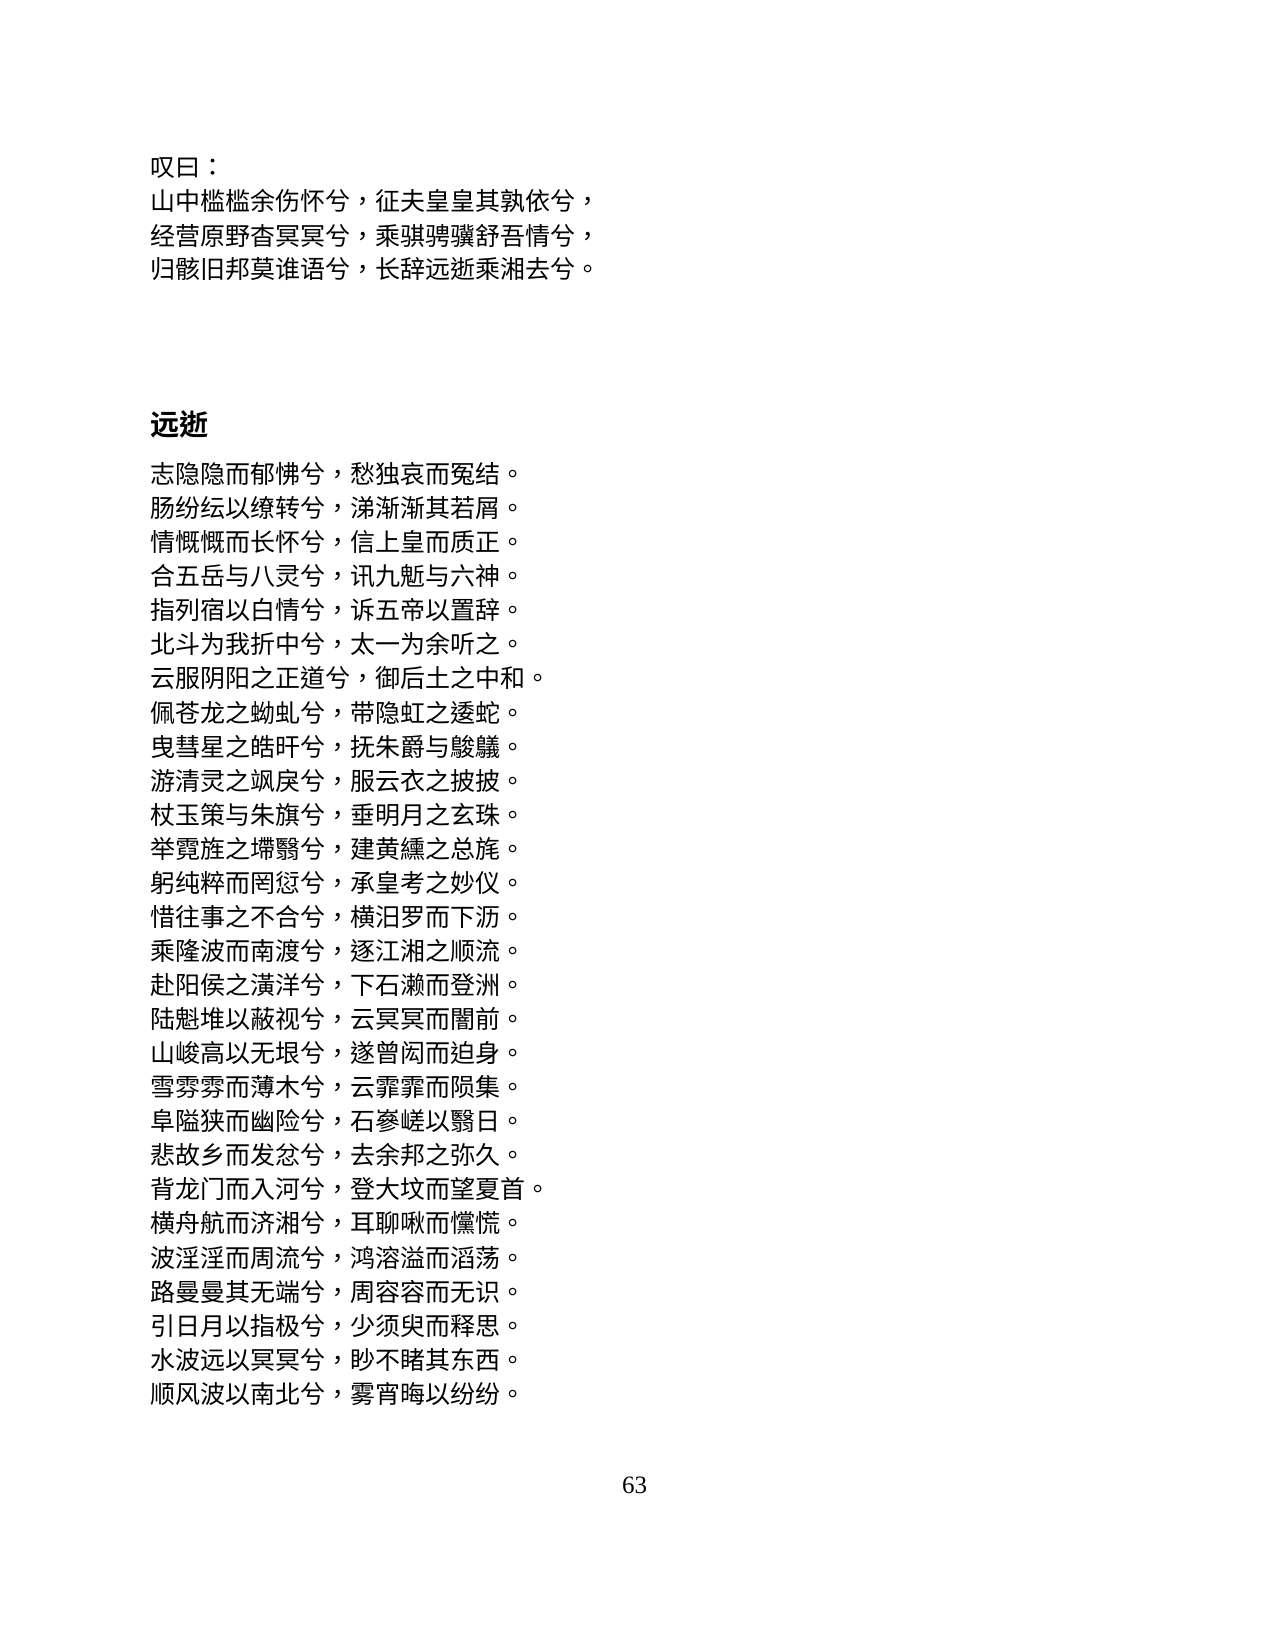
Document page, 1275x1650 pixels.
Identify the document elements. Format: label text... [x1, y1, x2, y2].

text 叹曰： 山中槛槛余伤怀兮，征夫皇皇其孰依兮， 经营原野杳冥冥兮，乘骐骋骥舒吾情兮， 归骸旧邦莫谁语兮，长辞远逝乘湘去兮。 [150, 150, 1125, 286]
text 志隐隐而郁怫兮，愁独哀而冤结。 肠纷纭以缭转兮，涕渐渐其若屑。 情慨慨而长怀兮，信上皇而质正。 合五岳与八灵兮，讯九鬿与六神。 指列宿以白情兮，诉五帝以置辞。 北斗为我折中兮，太一为余听之。 云服阴阳之正道兮，御后土之中和。 佩苍龙之蚴虬兮，带隐虹之逶蛇。 曳彗星之皓旰兮，抚朱爵与鵔鸃。 游清灵之飒戾兮，服云衣之披披。 杖玉策与朱旗兮，垂明月之玄珠。 举霓旌之墆翳兮，建黄纁之总旄。 躬纯粹而罔愆兮，承皇考之妙仪。 惜往事之不合兮，横汨罗而下沥。 乘隆波而南渡兮，逐江湘之顺流。 赴阳侯之潢洋兮，下石濑而登洲。 陆魁堆以蔽视兮，云冥冥而闇前。 山峻高以无垠兮，遂曾闳而迫身。 雪雰雰而薄木兮，云霏霏而陨集。 阜隘狭而幽险兮，石嵾嵯以翳日。 悲故乡而发忿兮，去余邦之弥久。 背龙门而入河兮，登大坟而望夏首。 横舟航而济湘兮，耳聊啾而戃慌。 波淫淫而周流兮，鸿溶溢而滔荡。 路曼曼其无端兮，周容容而无识。 引日月以指极兮，少须臾而释思。 水波远以冥冥兮，眇不睹其东西。 顺风波以南北兮，雾宵晦以纷纷。 [150, 457, 1125, 1411]
subtitle 远逝 [150, 404, 1125, 444]
